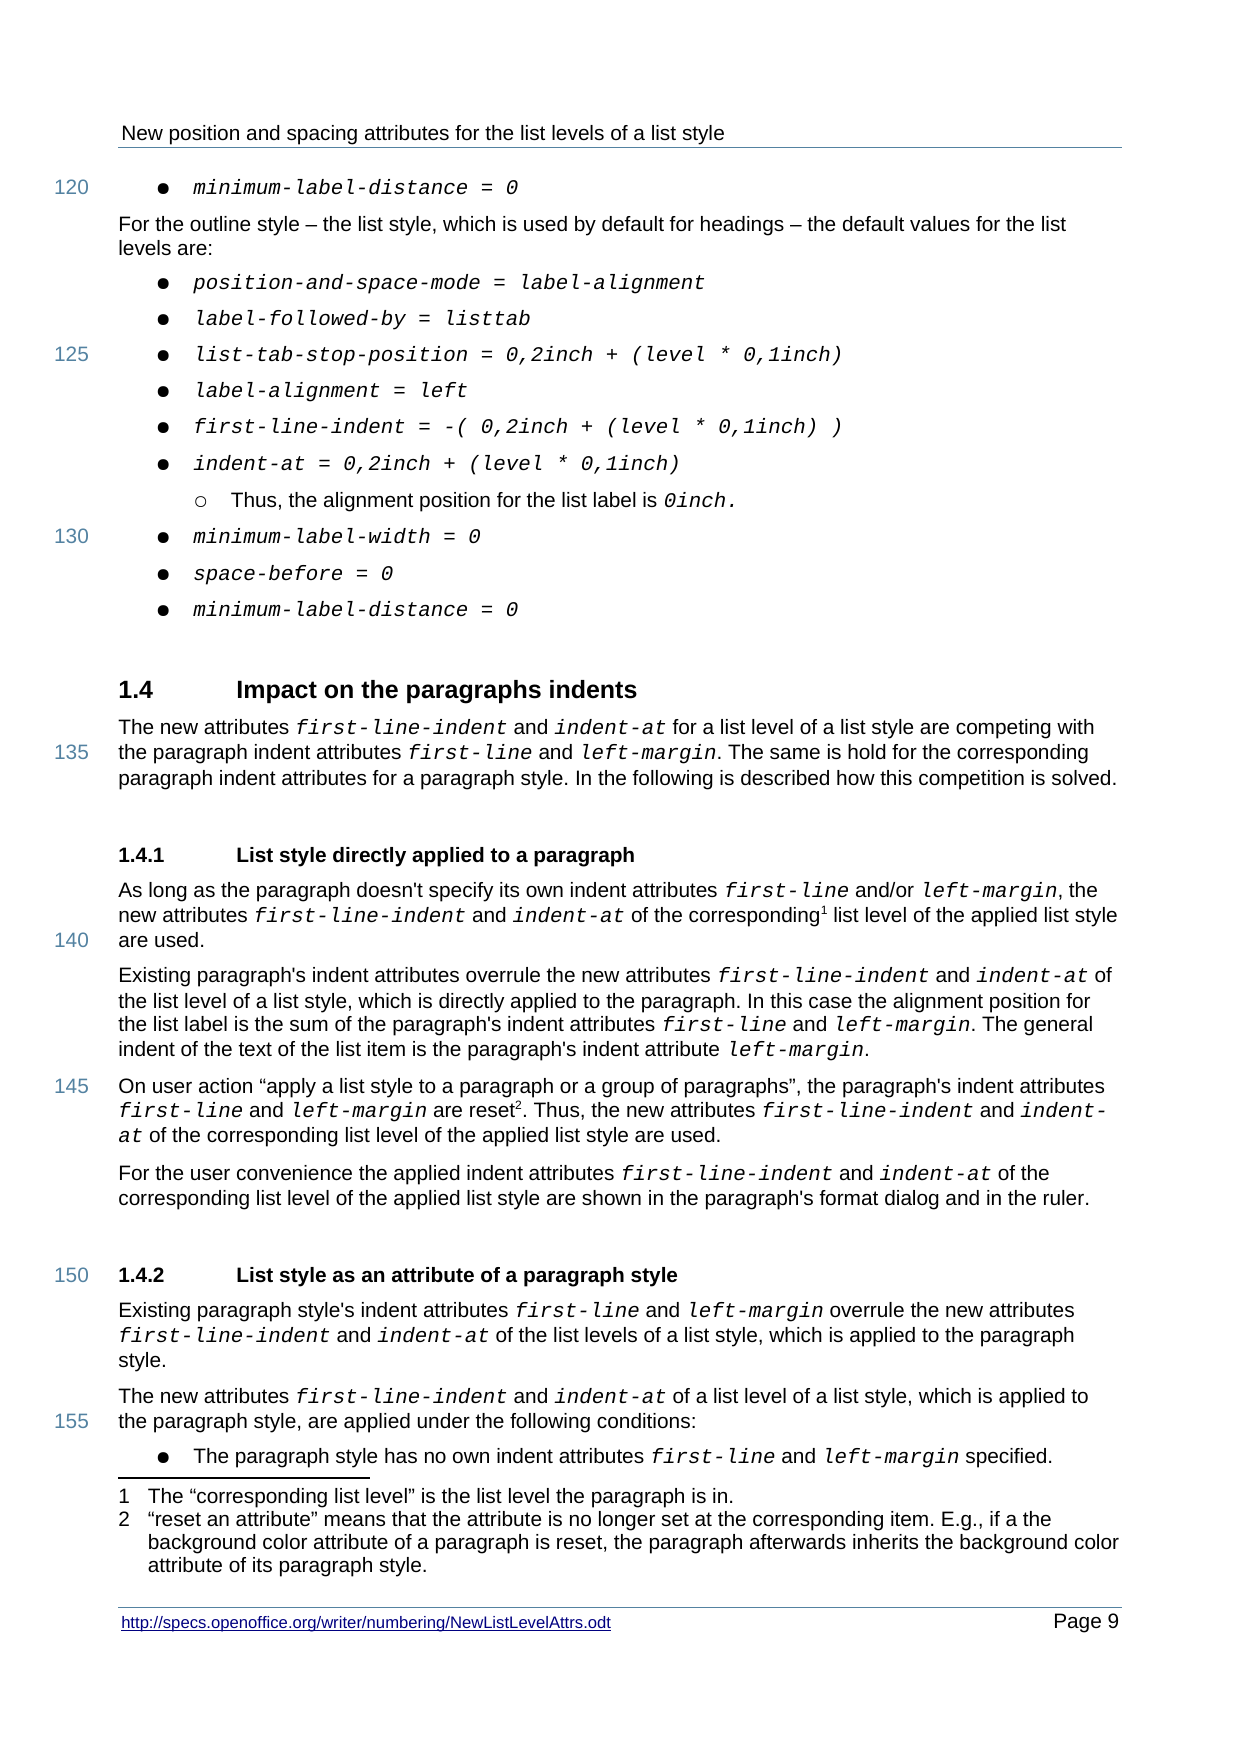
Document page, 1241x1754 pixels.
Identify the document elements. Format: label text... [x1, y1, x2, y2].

list label-followed-by = listtab [156, 308, 1122, 332]
text Existing paragraph style's indent attributes first-line and left-margin overrule the new attributes first-line-indent and indent-at of the list levels of a list style, which is applied to the paragraph style. [118, 1298, 1122, 1372]
list minimum-label-width = 0 [156, 526, 1122, 550]
text On user action “apply a list style to a paragraph or a group of paragraphs”, the paragraph's indent attributes first-line and left-margin are reset. Thus, the new attributes first-line-indent and indent-at of the corresponding list level of the applied list style are used. [118, 1075, 1122, 1148]
text The new attributes first-line-indent and indent-at for a list level of a list style are competing with the paragraph indent attributes first-line and left-margin. The same is hold for the corresponding paragraph indent attributes for a paragraph style. In the following is described how this competition is solved. [118, 716, 1122, 789]
list minimum-label-distance = 0 [156, 599, 1122, 622]
subtitle List style directly applied to a paragraph [118, 843, 1122, 866]
text For the outline style – the list style, which is used by default for headings – the default values for the list levels are: [118, 213, 1122, 259]
text “reset an attribute” means that the attribute is no longer set at the corresponding item. E.g., if a the background color attribute of a paragraph is reset, the paragraph afterwards inherits the background color attribute of its paragraph style. [118, 1507, 1122, 1577]
list minimum-label-distance = 0 [156, 177, 1122, 200]
text As long as the paragraph doesn't specify its own indent attributes first-line and/or left-margin, the new attributes first-line-indent and indent-at of the corresponding list level of the applied list style are used. [118, 878, 1122, 952]
text Existing paragraph's indent attributes overrule the new attributes first-line-indent and indent-at of the list level of a list style, which is directly applied to the paragraph. In this case the alignment position for the list label is the sum of the paragraph's indent attributes first-line and left-margin. The general indent of the text of the list item is the paragraph's indent attribute left-margin. [118, 964, 1122, 1063]
list first-line-indent = -( 0,2inch + (level * 0,1inch) ) [156, 416, 1122, 440]
text For the user convenience the applied indent attributes first-line-indent and indent-at of the corresponding list level of the applied list style are shown in the paragraph's format dialog and in the ruler. [118, 1161, 1122, 1209]
list Thus, the alignment position for the list label is 0inch. [193, 489, 1122, 514]
subtitle Impact on the paragraphs indents [118, 676, 1122, 704]
list list-tab-stop-position = 0,2inch + (level * 0,1inch) [156, 344, 1122, 368]
text The new attributes first-line-indent and indent-at of a list level of a list style, which is applied to the paragraph style, are applied under the following conditions: [118, 1384, 1122, 1432]
list label-alignment = left [156, 380, 1122, 404]
text The “corresponding list level” is the list level the paragraph is in. [118, 1484, 1122, 1507]
subtitle List style as an attribute of a paragraph style [118, 1263, 1122, 1286]
list position-and-space-mode = label-alignment [156, 272, 1122, 296]
list The paragraph style has no own indent attributes first-line and left-margin specified. [156, 1445, 1122, 1470]
list space-before = 0 [156, 562, 1122, 586]
list indent-at = 0,2inch + (level * 0,1inch) [156, 453, 1122, 476]
